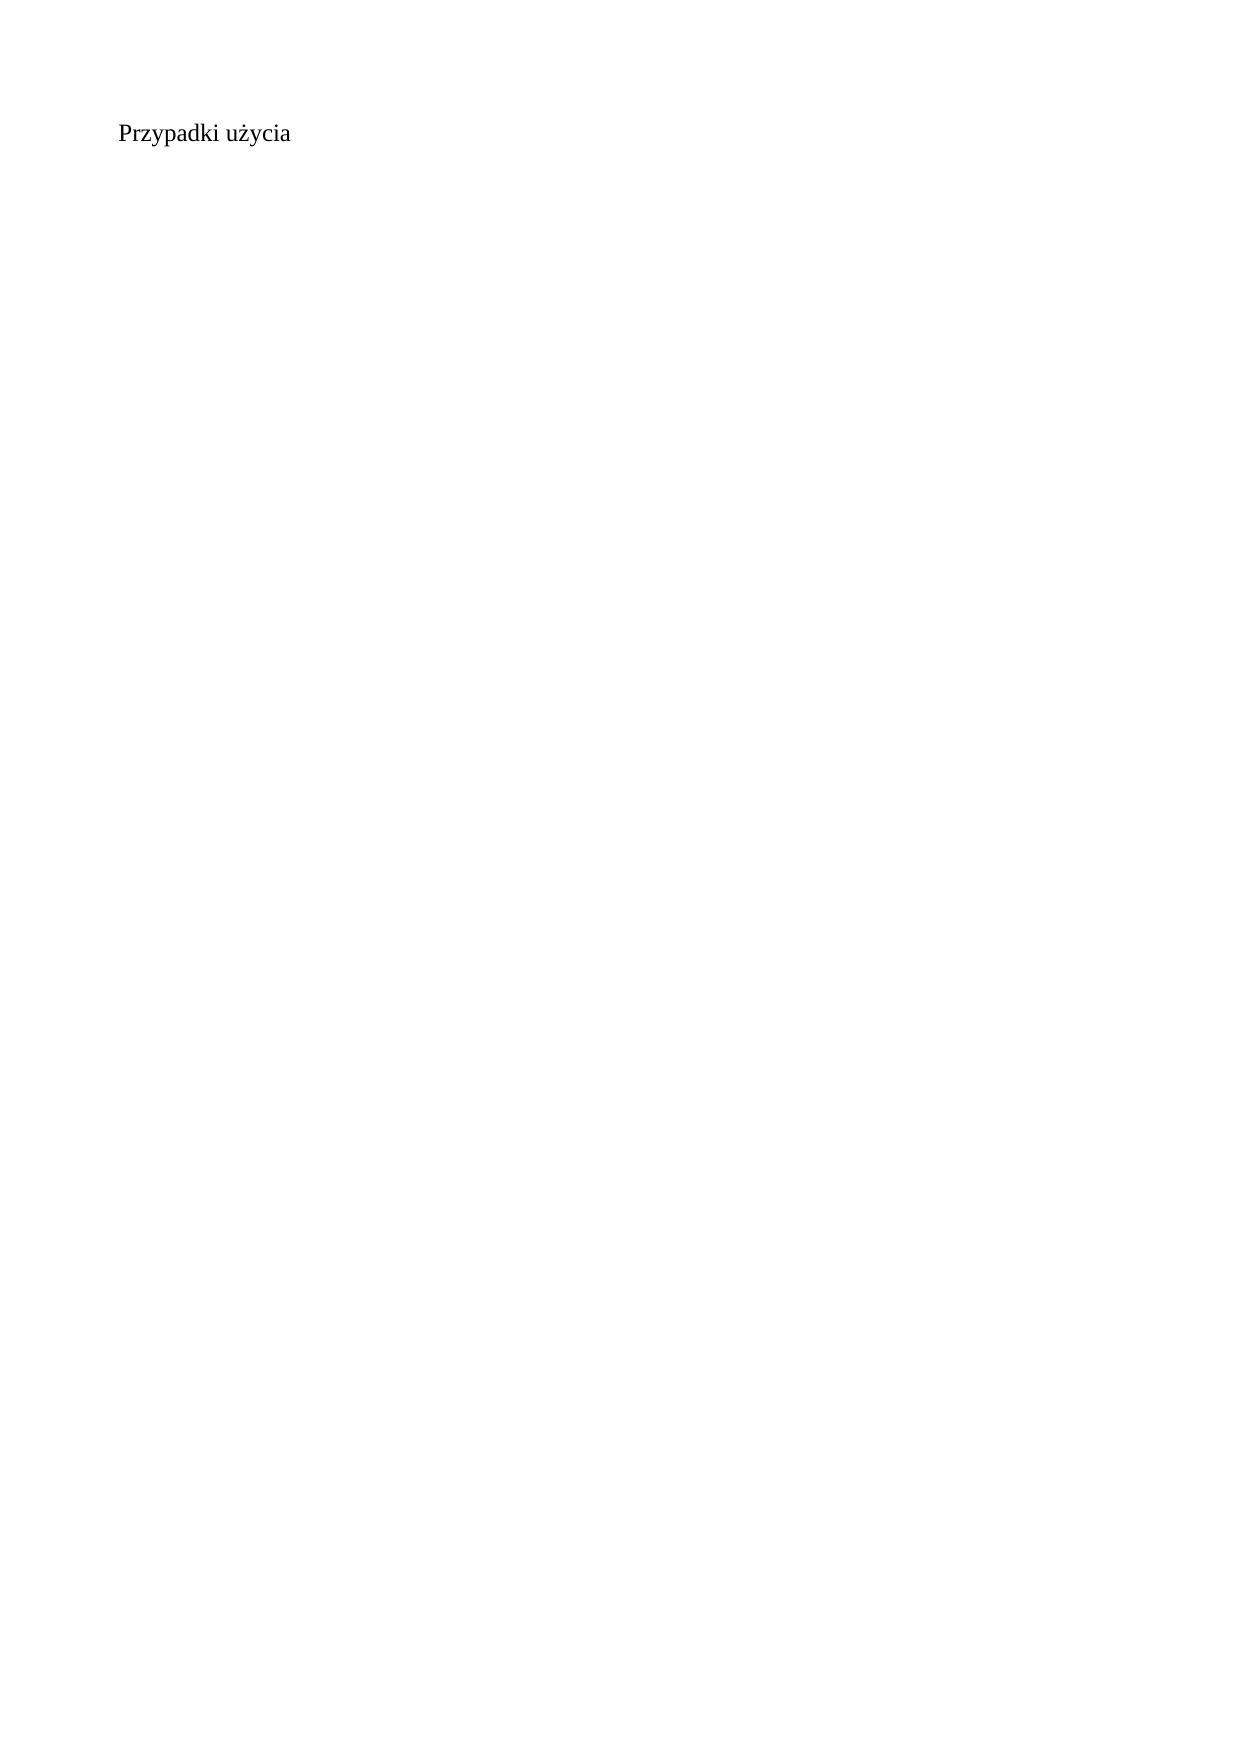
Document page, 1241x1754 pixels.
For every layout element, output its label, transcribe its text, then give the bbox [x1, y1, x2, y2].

text Przypadki użycia [118, 118, 1122, 147]
